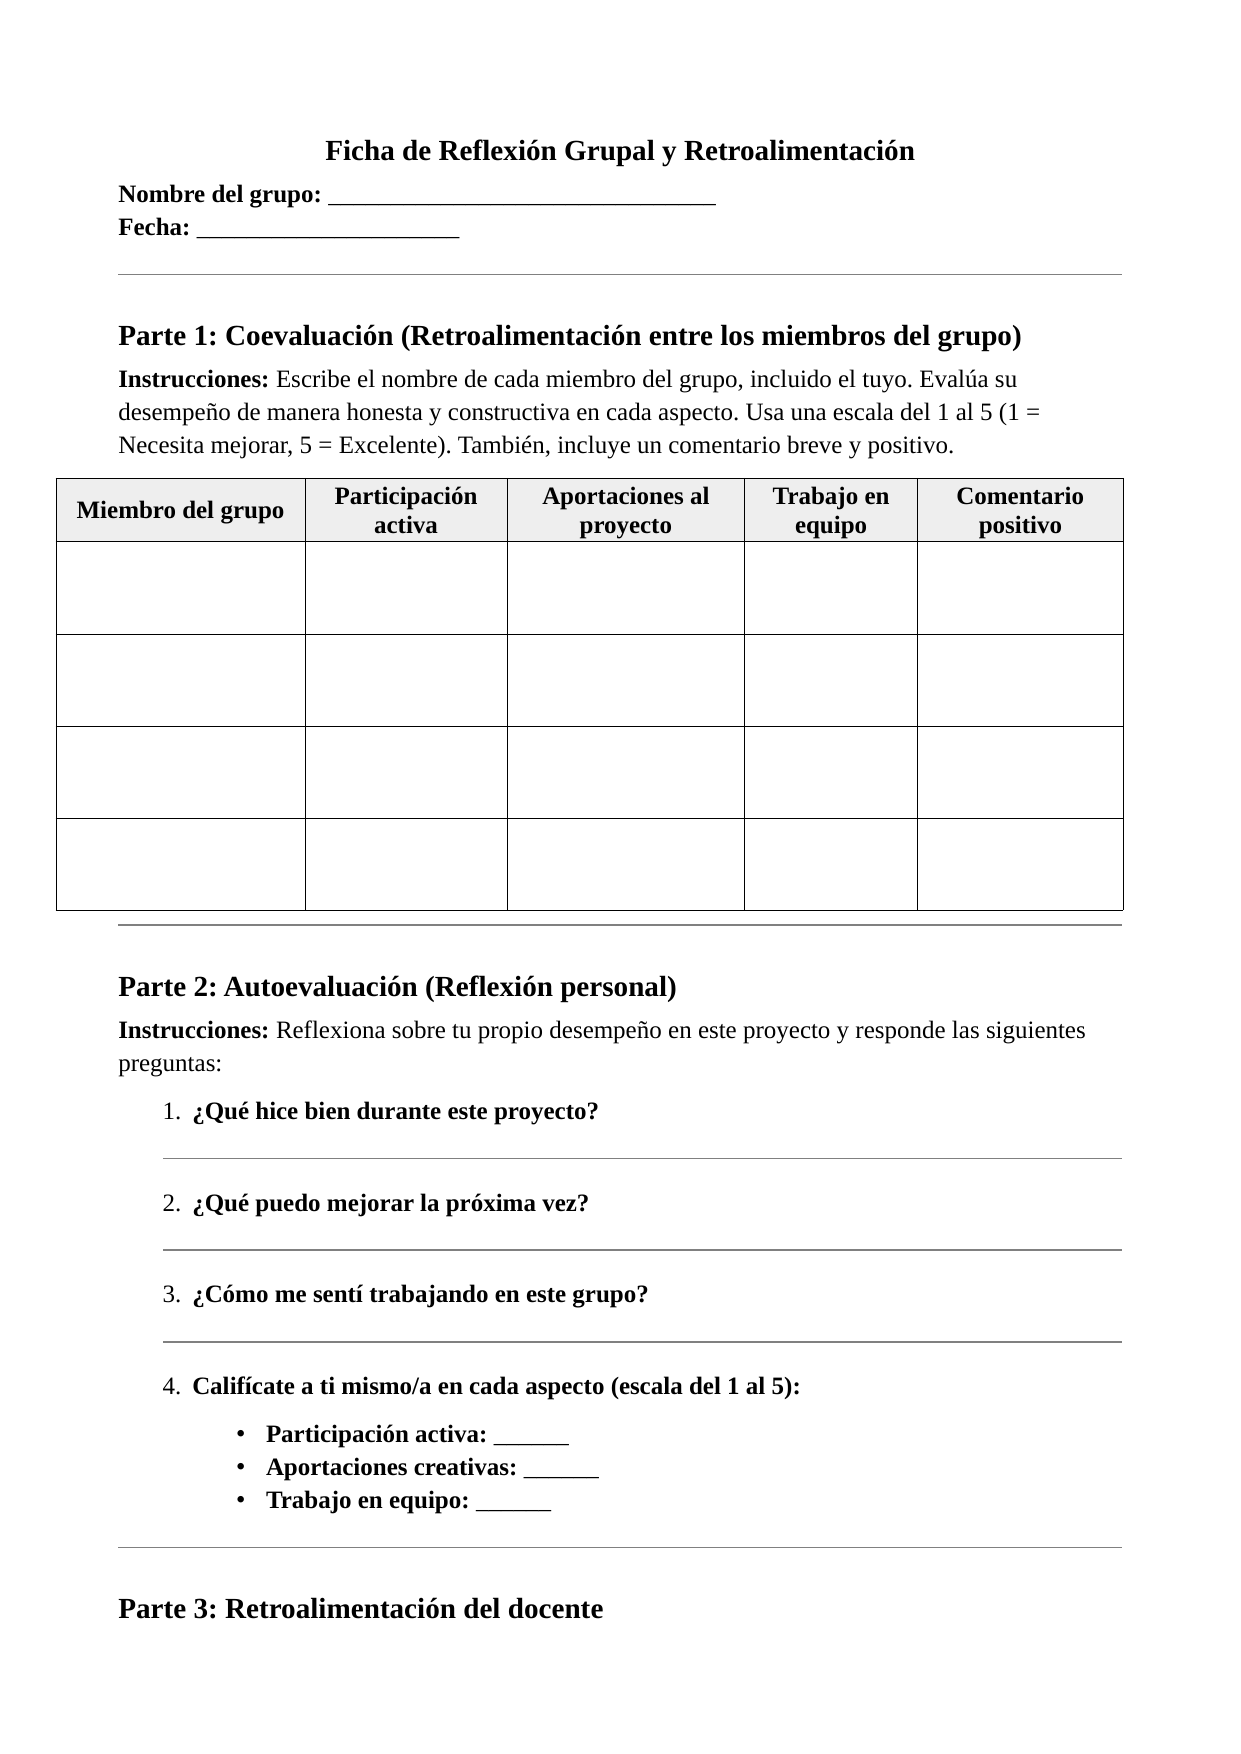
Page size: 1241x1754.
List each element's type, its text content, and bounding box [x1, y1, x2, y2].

list ¿Qué puedo mejorar la próxima vez? [162, 1188, 1122, 1216]
table_cell [918, 727, 1123, 818]
list ¿Qué hice bien durante este proyecto? [162, 1096, 1122, 1124]
table_cell [918, 542, 1123, 633]
table_cell [57, 542, 305, 633]
text Nombre del grupo: _______________________________ Fecha: _____________________ [118, 179, 1122, 241]
table_header Comentario positivo [918, 479, 1123, 541]
table_cell [745, 819, 917, 910]
text Instrucciones: Reflexiona sobre tu propio desempeño en este proyecto y responde las siguientes preguntas: [118, 1015, 1122, 1077]
list Trabajo en equipo: ______ [236, 1485, 1122, 1514]
subtitle Ficha de Reflexión Grupal y Retroalimentación [118, 133, 1122, 166]
list Participación activa: ______ [236, 1419, 1122, 1448]
text Instrucciones: Escribe el nombre de cada miembro del grupo, incluido el tuyo. Evalúa su desempeño de manera honesta y constructiva en cada aspecto. Usa una escala del 1 al 5 (1 = Necesita mejorar, 5 = Excelente). También, incluye un comentario breve y positivo. [118, 364, 1122, 459]
table_cell [918, 819, 1123, 910]
subtitle Parte 1: Coevaluación (Retroalimentación entre los miembros del grupo) [118, 318, 1122, 352]
table_header Miembro del grupo [57, 479, 305, 541]
table_cell [745, 727, 917, 818]
table_cell [57, 727, 305, 818]
table_cell [508, 819, 744, 910]
table_cell [306, 727, 507, 818]
list ¿Cómo me sentí trabajando en este grupo? [162, 1279, 1122, 1308]
table_cell [57, 635, 305, 726]
list Califícate a ti mismo/a en cada aspecto (escala del 1 al 5): [162, 1371, 1122, 1400]
table_header Participación activa [306, 479, 507, 541]
table_cell [306, 819, 507, 910]
table_cell [306, 635, 507, 726]
table_header Aportaciones al proyecto [508, 479, 744, 541]
table_cell [306, 542, 507, 633]
table_cell [508, 727, 744, 818]
table_cell [918, 635, 1123, 726]
subtitle Parte 2: Autoevaluación (Reflexión personal) [118, 969, 1122, 1003]
table_cell [508, 635, 744, 726]
table_cell [508, 542, 744, 633]
subtitle Parte 3: Retroalimentación del docente [118, 1591, 1122, 1625]
table_cell [745, 542, 917, 633]
list Aportaciones creativas: ______ [236, 1452, 1122, 1481]
table_cell [57, 819, 305, 910]
table_header Trabajo en equipo [745, 479, 917, 541]
table_cell [745, 635, 917, 726]
